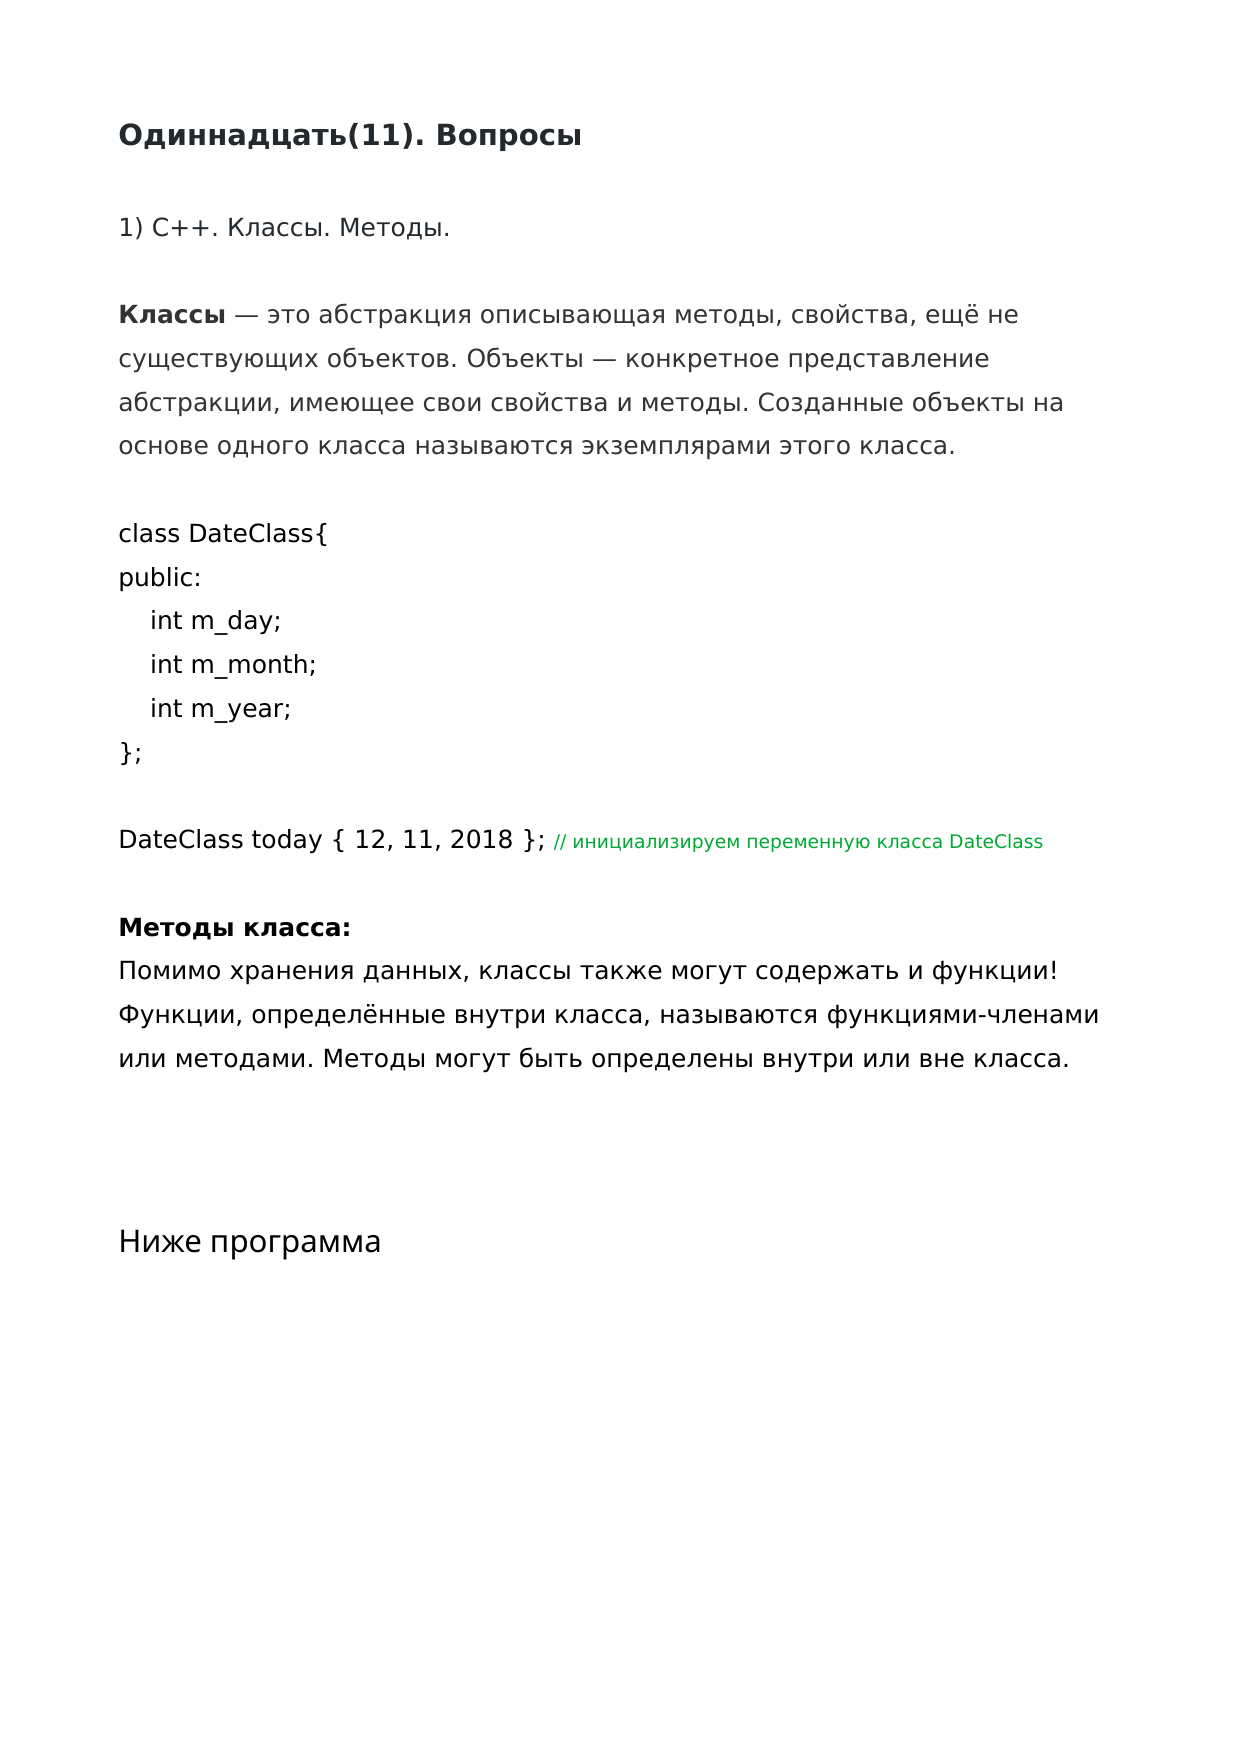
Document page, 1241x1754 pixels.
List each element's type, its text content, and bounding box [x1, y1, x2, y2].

text }; [118, 738, 1122, 767]
text 1) C++. Классы. Методы. [118, 213, 1122, 242]
text Ниже программа [118, 1219, 1122, 1262]
text int m_month; [118, 650, 1122, 679]
text Одиннадцать(11). Вопросы [118, 118, 1122, 152]
text class DateClass{ [118, 519, 1122, 548]
text Помимо хранения данных, классы также могут содержать и функции! Функции, определённые внутри класса, называются функциями-членами или методами. Методы могут быть определены внутри или вне класса. [118, 957, 1122, 1073]
text int m_day; [118, 607, 1122, 636]
text public: [118, 563, 1122, 592]
text int m_year; [118, 694, 1122, 723]
text DateClass today { 12, 11, 2018 }; // инициализируем переменную класса DateClass [118, 825, 1122, 854]
text Методы класса: [118, 913, 1122, 942]
text Классы — это абстракция описывающая методы, свойства, ещё не существующих объектов. Объекты — конкретное представление абстракции, имеющее свои свойства и методы. Созданные объекты на основе одного класса называются экземплярами этого класса. [118, 300, 1122, 461]
